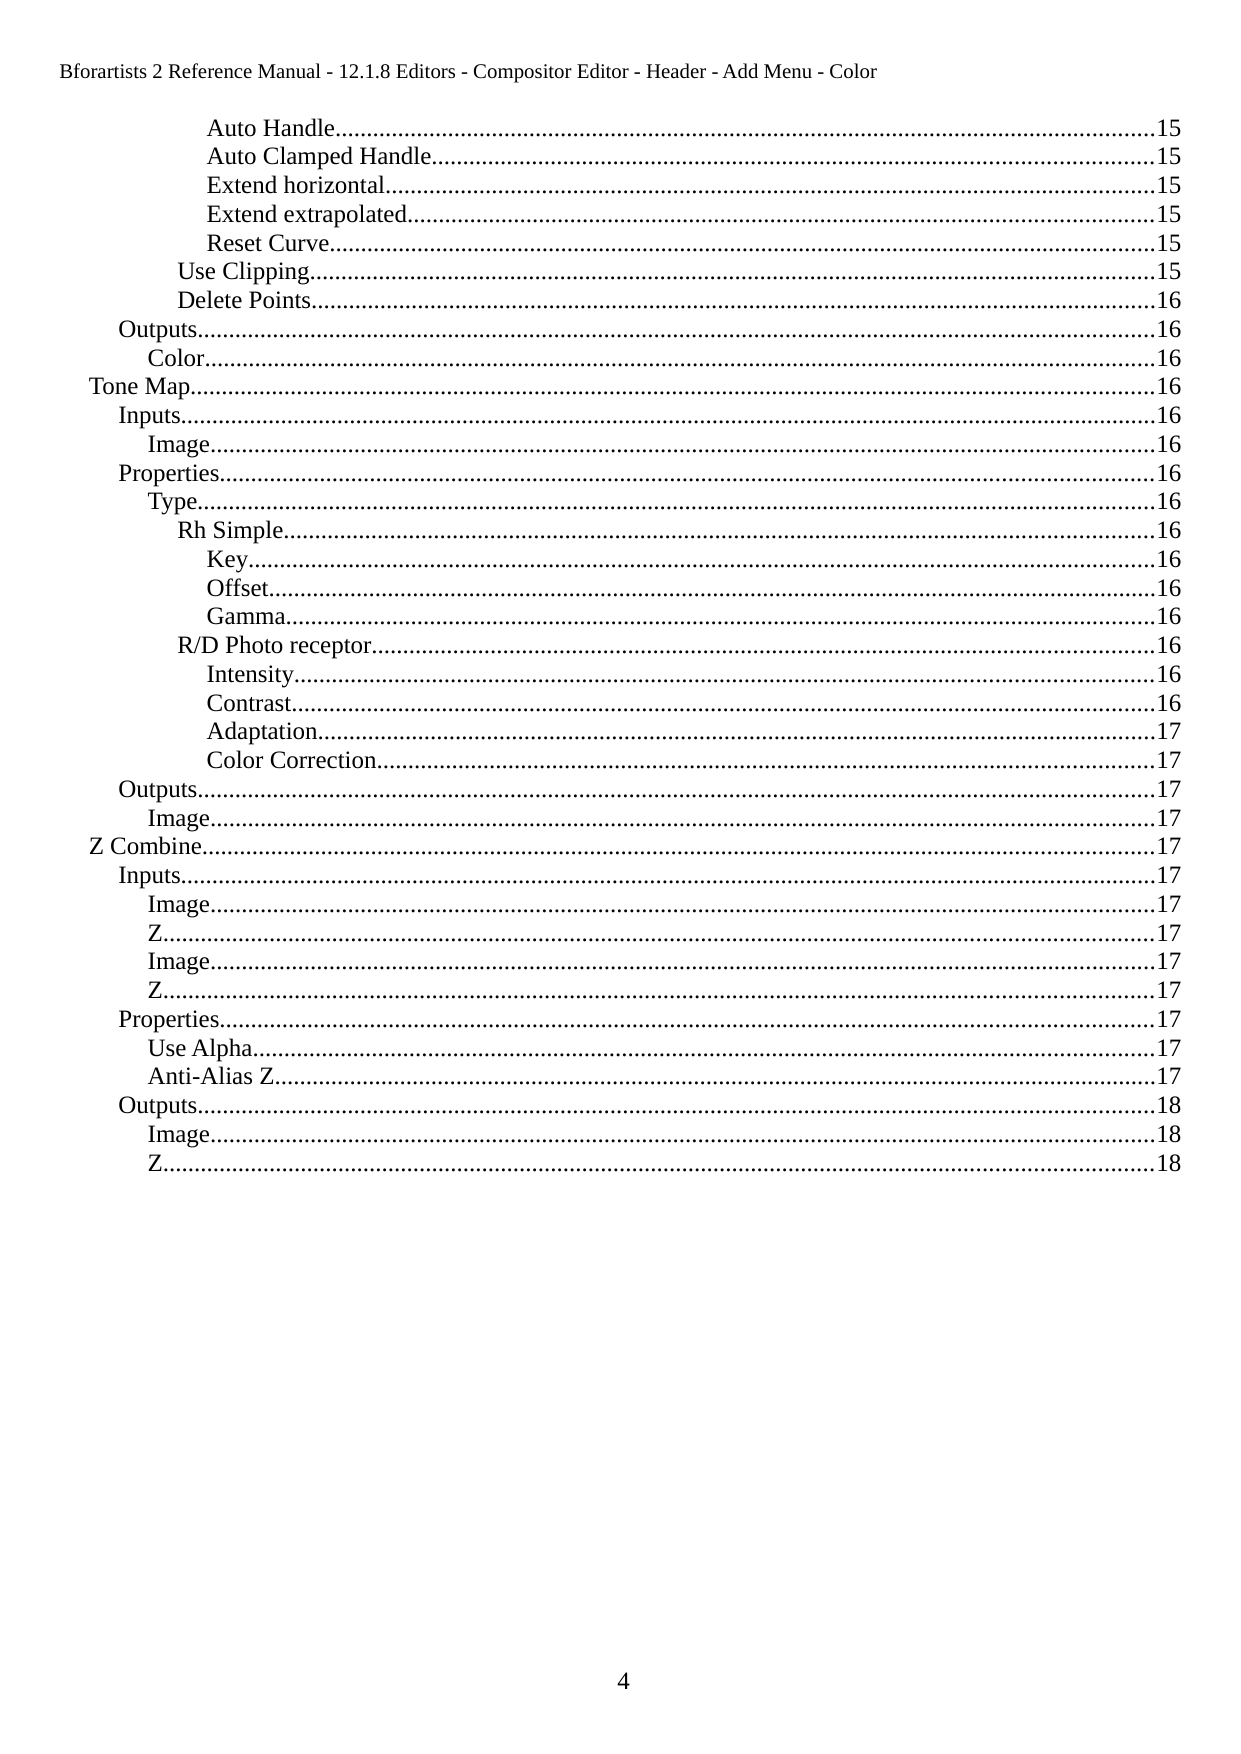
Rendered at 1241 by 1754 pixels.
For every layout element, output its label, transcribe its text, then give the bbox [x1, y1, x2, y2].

text Z Combine 17 [88, 831, 1181, 860]
text Adaptation 17 [206, 716, 1181, 745]
text Image 17 [147, 946, 1181, 975]
text Tone Map 16 [88, 371, 1181, 400]
text Image 18 [147, 1119, 1181, 1148]
text Use Clipping 15 [177, 256, 1181, 285]
text Outputs 17 [118, 774, 1181, 803]
text Rh Simple 16 [177, 515, 1181, 544]
text Extend extrapolated 15 [206, 199, 1181, 228]
text Color 16 [147, 343, 1181, 371]
text Reset Curve 15 [206, 228, 1181, 256]
text Outputs 18 [118, 1090, 1181, 1119]
text Inputs 16 [118, 400, 1181, 429]
text Key 16 [206, 544, 1181, 573]
text Gamma 16 [206, 601, 1181, 630]
text Image 17 [147, 889, 1181, 918]
text Inputs 17 [118, 860, 1181, 889]
text Type 16 [147, 486, 1181, 515]
text Properties 17 [118, 1004, 1181, 1033]
text Z 17 [147, 918, 1181, 946]
text Intensity 16 [206, 659, 1181, 688]
text Anti-Alias Z 17 [147, 1061, 1181, 1090]
text Outputs 16 [118, 314, 1181, 343]
text Offset 16 [206, 573, 1181, 601]
text Color Correction 17 [206, 745, 1181, 774]
text Use Alpha 17 [147, 1033, 1181, 1061]
text Contrast 16 [206, 688, 1181, 716]
text Properties 16 [118, 458, 1181, 486]
text Image 16 [147, 429, 1181, 458]
text Image 17 [147, 803, 1181, 831]
text Extend horizontal 15 [206, 170, 1181, 199]
text Auto Clamped Handle 15 [206, 141, 1181, 170]
text R/D Photo receptor 16 [177, 630, 1181, 659]
text Delete Points 16 [177, 285, 1181, 314]
text Auto Handle 15 [206, 113, 1181, 141]
text Z 18 [147, 1148, 1181, 1176]
text Z 17 [147, 975, 1181, 1004]
